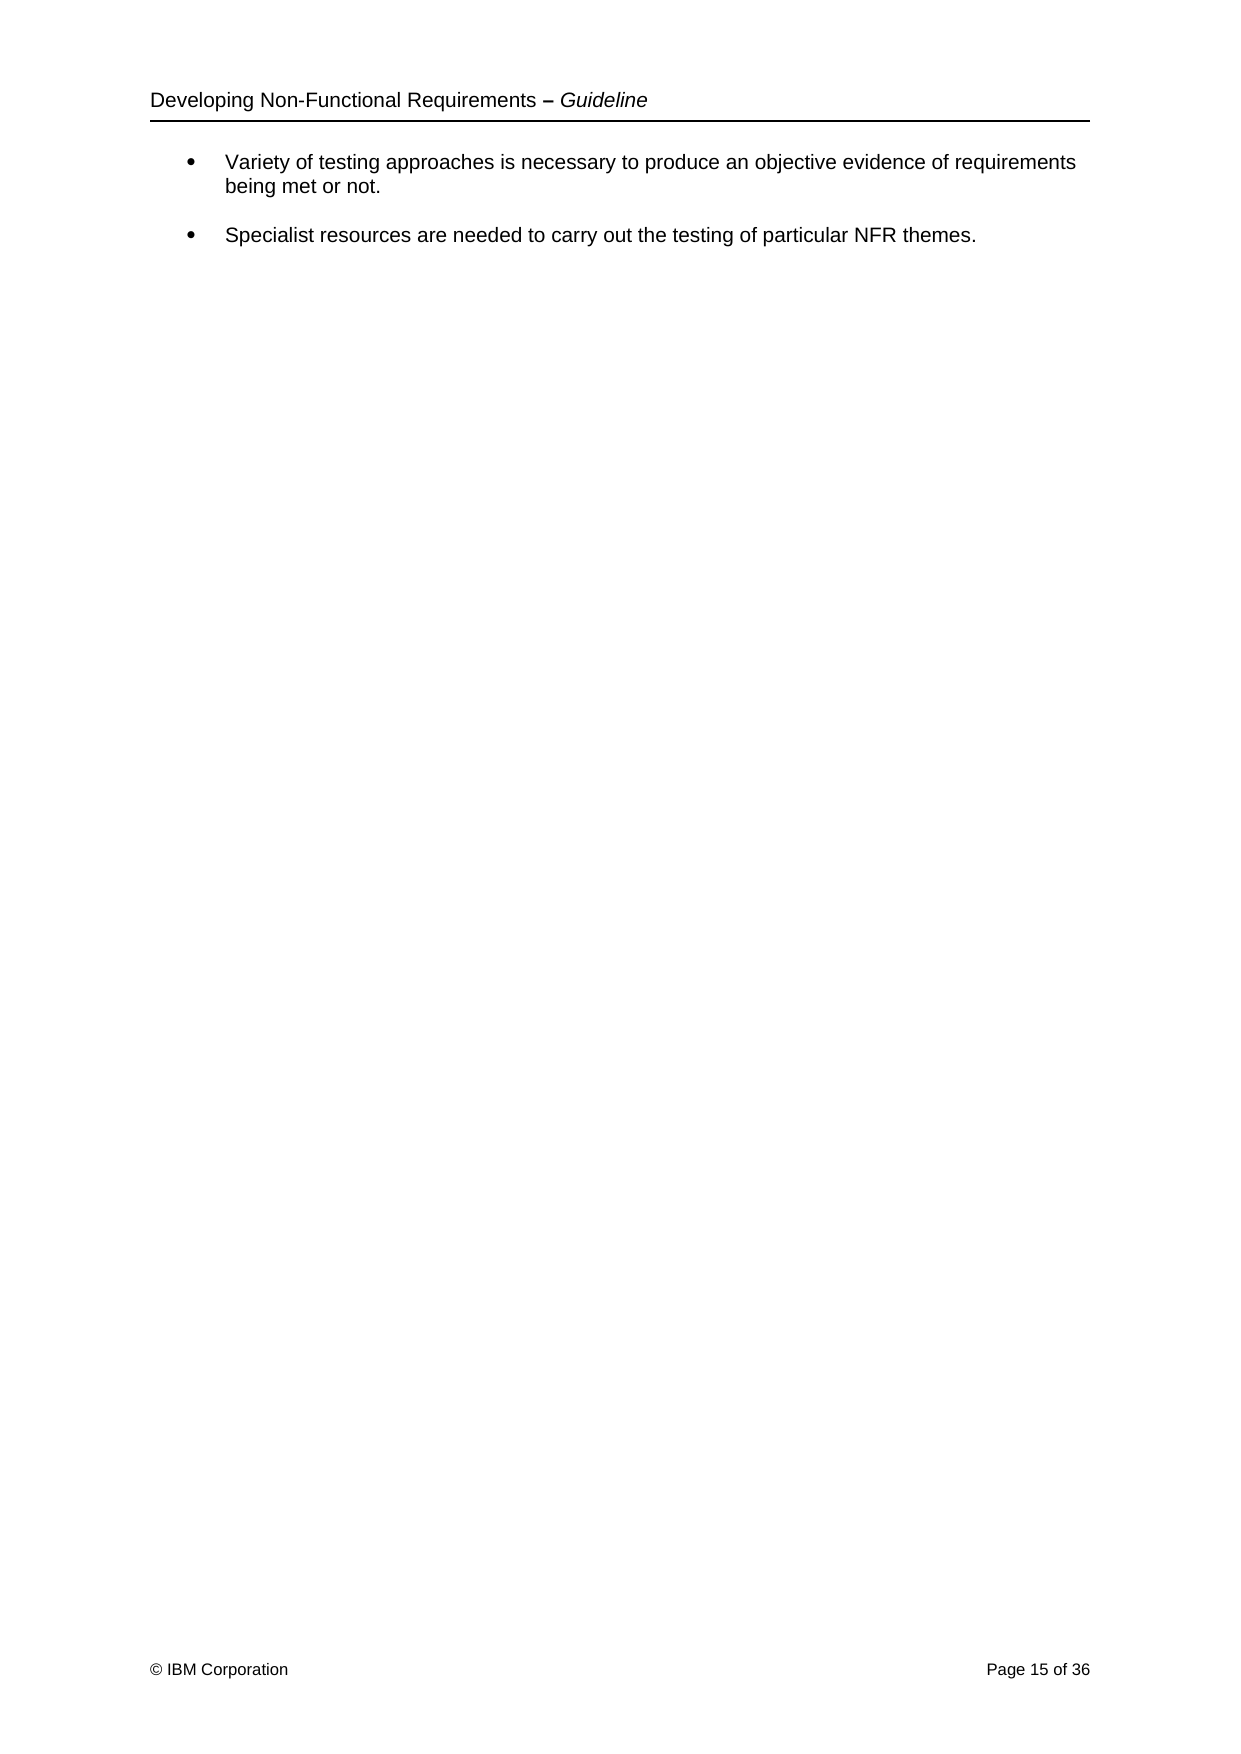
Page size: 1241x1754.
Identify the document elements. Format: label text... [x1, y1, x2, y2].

list Specialist resources are needed to carry out the testing of particular NFR themes. [187, 223, 1090, 247]
list Variety of testing approaches is necessary to produce an objective evidence of requirements being met or not. [187, 150, 1090, 198]
